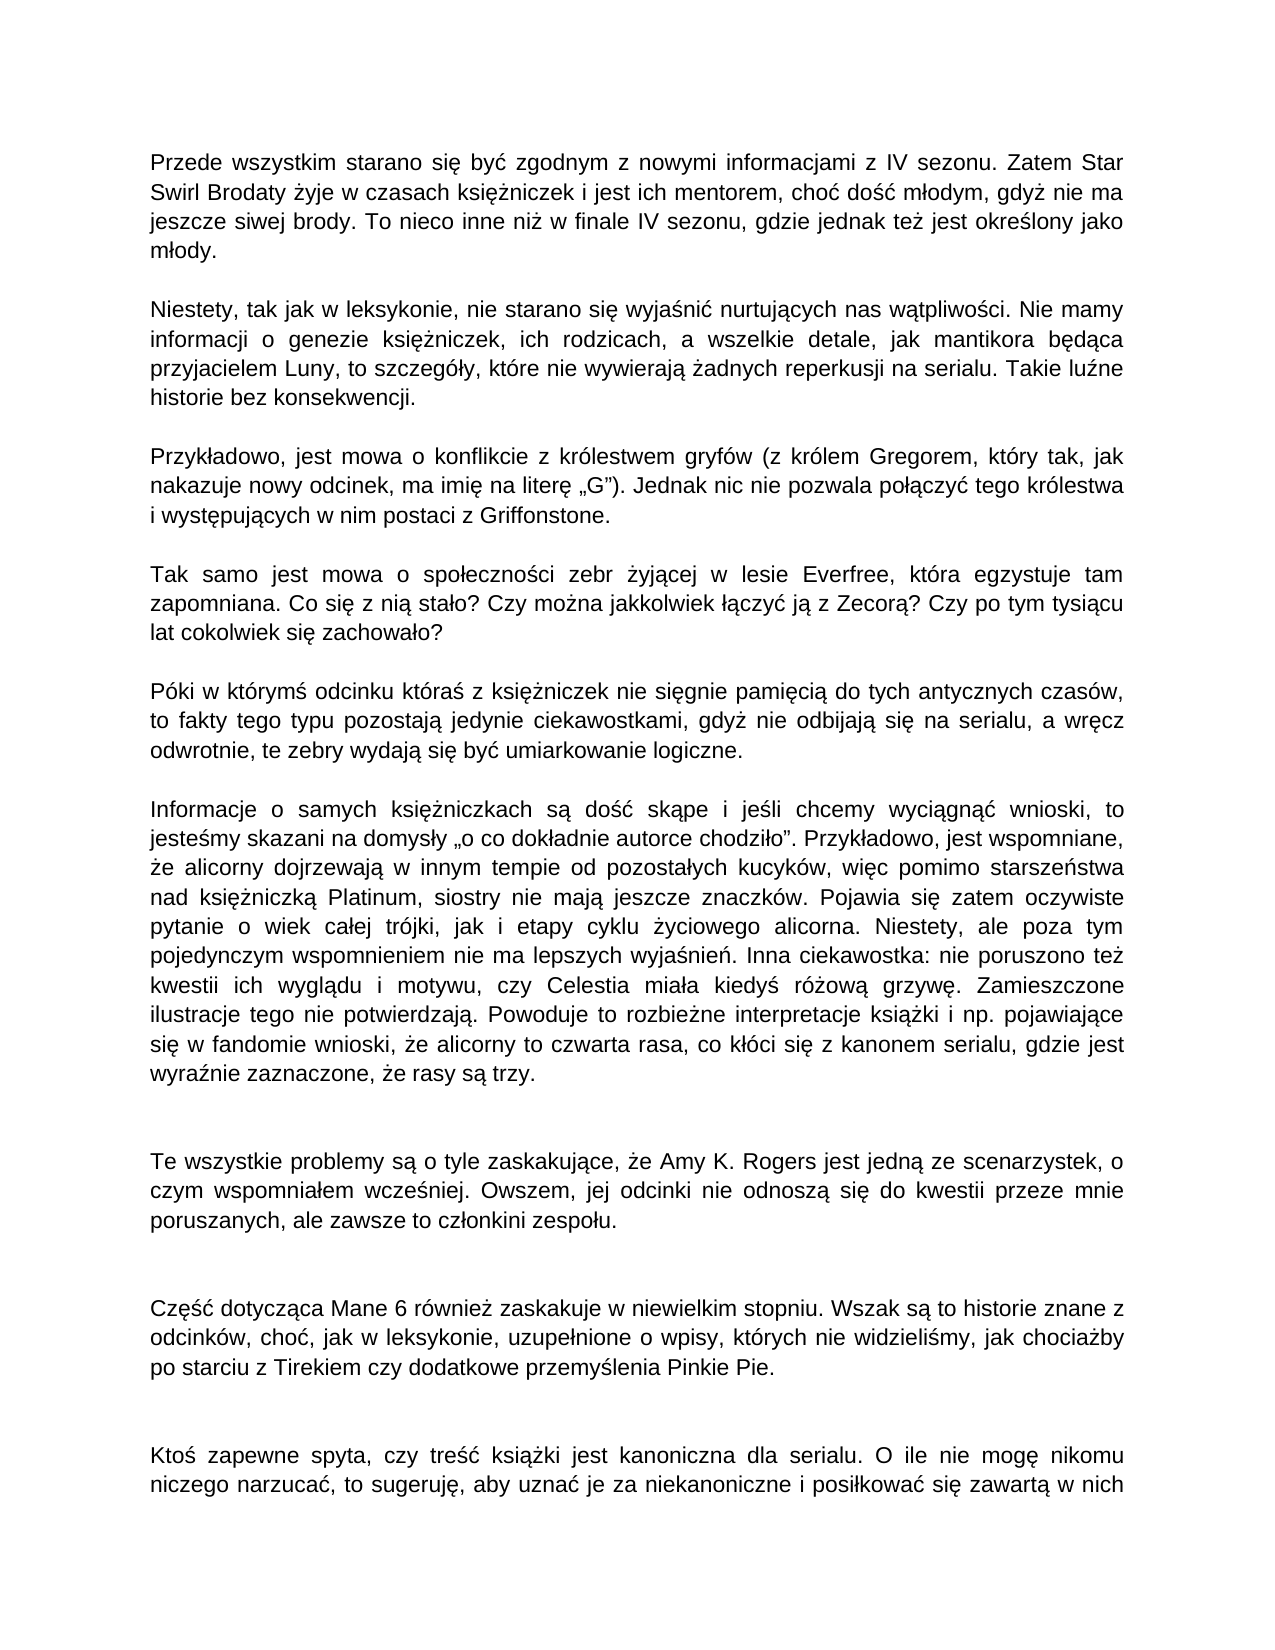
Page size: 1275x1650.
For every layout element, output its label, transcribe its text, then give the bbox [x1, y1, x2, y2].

text Przykładowo, jest mowa o konflikcie z królestwem gryfów (z królem Gregorem, który tak, jak nakazuje nowy odcinek, ma imię na literę „G”). Jednak nic nie pozwala połączyć tego królestwa i występujących w nim postaci z Griffonstone. [150, 444, 1125, 528]
text Część dotycząca Mane 6 również zaskakuje w niewielkim stopniu. Wszak są to historie znane z odcinków, choć, jak w leksykonie, uzupełnione o wpisy, których nie widzieliśmy, jak chociażby po starciu z Tirekiem czy dodatkowe przemyślenia Pinkie Pie. [150, 1296, 1125, 1380]
text Ktoś zapewne spyta, czy treść książki jest kanoniczna dla serialu. O ile nie mogę nikomu niczego narzucać, to sugeruję, aby uznać je za niekanoniczne i posiłkować się zawartą w nich [150, 1442, 1125, 1497]
text Tak samo jest mowa o społeczności zebr żyjącej w lesie Everfree, która egzystuje tam zapomniana. Co się z nią stało? Czy można jakkolwiek łączyć ją z Zecorą? Czy po tym tysiącu lat cokolwiek się zachowało? [150, 561, 1125, 646]
text Te wszystkie problemy są o tyle zaskakujące, że Amy K. Rogers jest jedną ze scenarzystek, o czym wspomniałem wcześniej. Owszem, jej odcinki nie odnoszą się do kwestii przeze mnie poruszanych, ale zawsze to członkini zespołu. [150, 1149, 1125, 1233]
text Informacje o samych księżniczkach są dość skąpe i jeśli chcemy wyciągnąć wnioski, to jesteśmy skazani na domysły „o co dokładnie autorce chodziło”. Przykładowo, jest wspomniane, że alicorny dojrzewają w innym tempie od pozostałych kucyków, więc pomimo starszeństwa nad księżniczką Platinum, siostry nie mają jeszcze znaczków. Pojawia się zatem oczywiste pytanie o wiek całej trójki, jak i etapy cyklu życiowego alicorna. Niestety, ale poza tym pojedynczym wspomnieniem nie ma lepszych wyjaśnień. Inna ciekawostka: nie poruszono też kwestii ich wyglądu i motywu, czy Celestia miała kiedyś różową grzywę. Zamieszczone ilustracje tego nie potwierdzają. Powoduje to rozbieżne interpretacje książki i np. pojawiające się w fandomie wnioski, że alicorny to czwarta rasa, co kłóci się z kanonem serialu, gdzie jest wyraźnie zaznaczone, że rasy są trzy. [150, 796, 1125, 1086]
text Niestety, tak jak w leksykonie, nie starano się wyjaśnić nurtujących nas wątpliwości. Nie mamy informacji o genezie księżniczek, ich rodzicach, a wszelkie detale, jak mantikora będąca przyjacielem Luny, to szczegóły, które nie wywierają żadnych reperkusji na serialu. Takie luźne historie bez konsekwencji. [150, 297, 1125, 411]
text Przede wszystkim starano się być zgodnym z nowymi informacjami z IV sezonu. Zatem Star Swirl Brodaty żyje w czasach księżniczek i jest ich mentorem, choć dość młodym, gdyż nie ma jeszcze siwej brody. To nieco inne niż w finale IV sezonu, gdzie jednak też jest określony jako młody. [150, 150, 1125, 264]
text Póki w którymś odcinku któraś z księżniczek nie sięgnie pamięcią do tych antycznych czasów, to fakty tego typu pozostają jedynie ciekawostkami, gdyż nie odbijają się na serialu, a wręcz odwrotnie, te zebry wydają się być umiarkowanie logiczne. [150, 679, 1125, 763]
